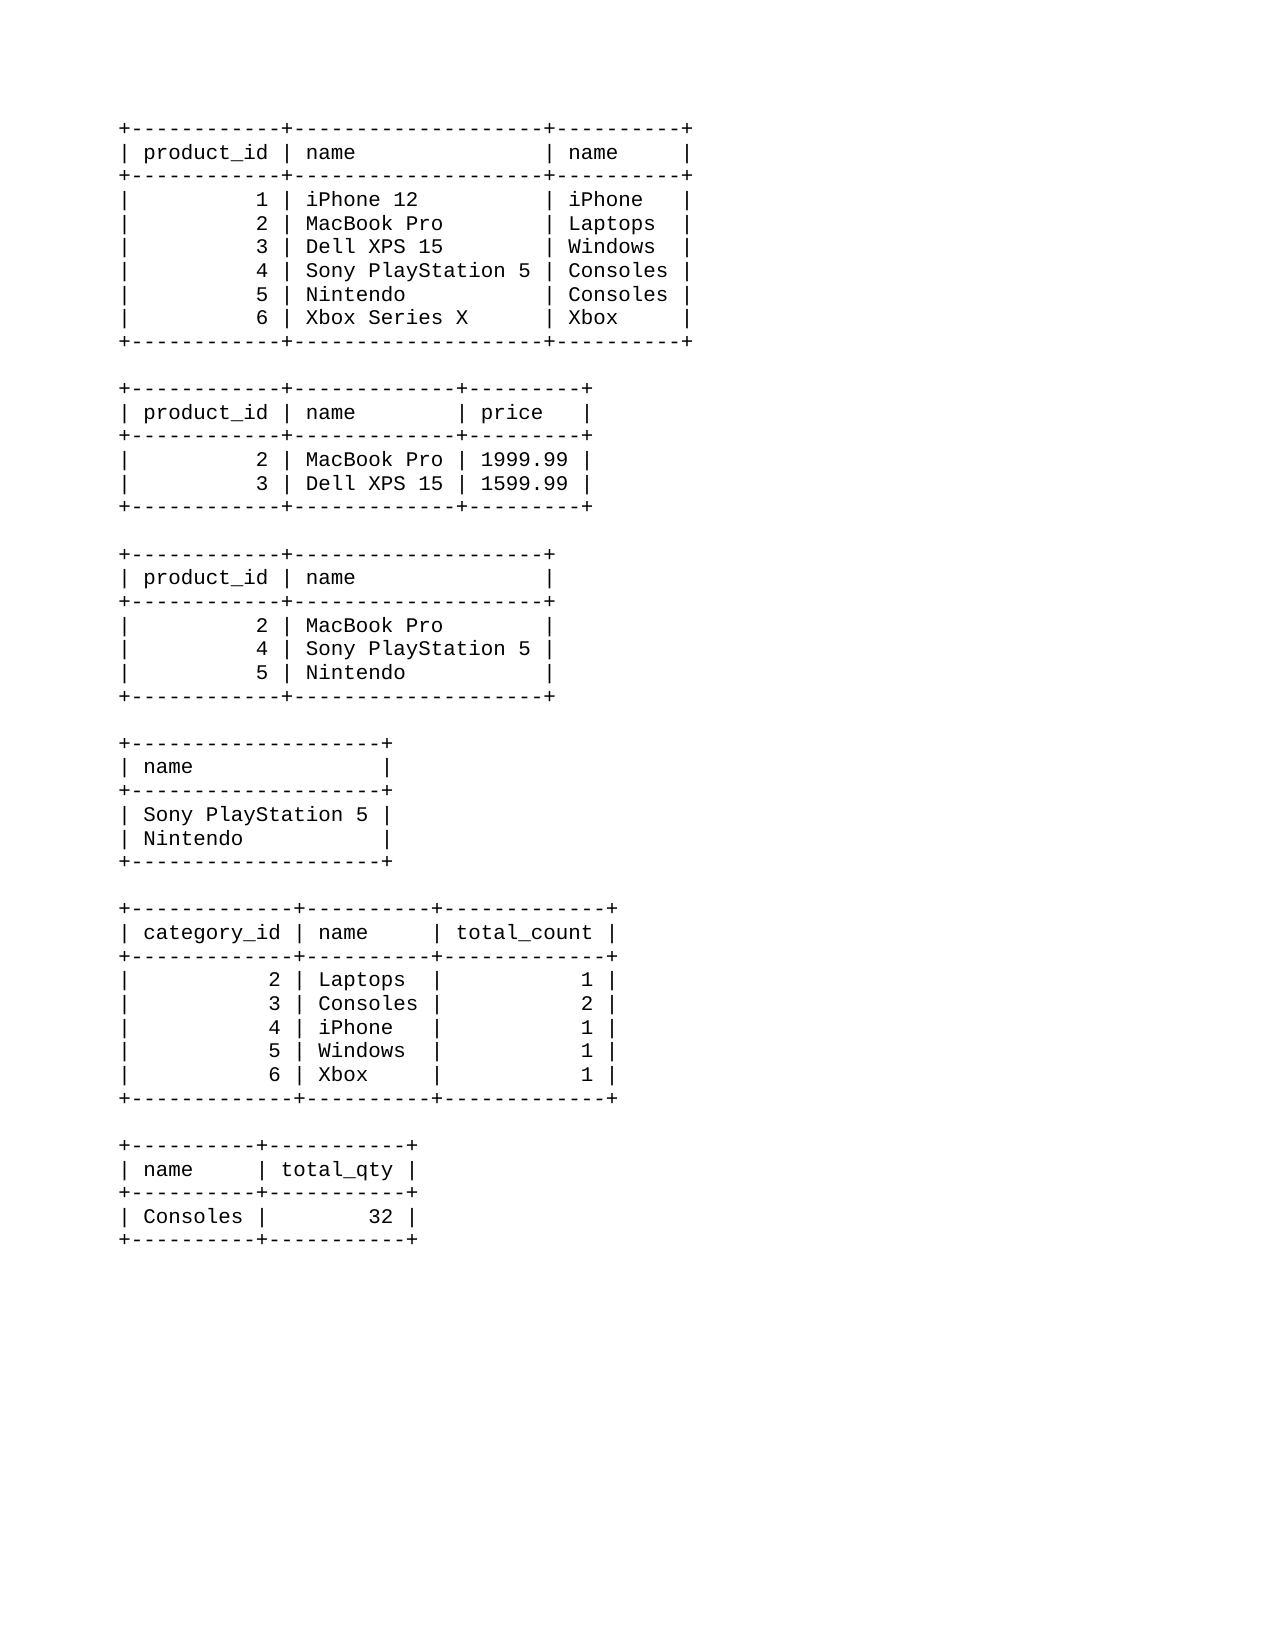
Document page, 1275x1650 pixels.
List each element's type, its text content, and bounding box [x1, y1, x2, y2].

text +----------+-----------+ [118, 1135, 1157, 1158]
text +--------------------+ [118, 851, 1157, 875]
text +-------------+----------+-------------+ [118, 898, 1157, 922]
text | Sony PlayStation 5 | [118, 804, 1157, 827]
text | 3 | Dell XPS 15 | Windows | [118, 236, 1157, 260]
text | product_id | name | price | [118, 402, 1157, 426]
text +------------+--------------------+----------+ [118, 118, 1157, 142]
text | 3 | Consoles | 2 | [118, 993, 1157, 1017]
text +------------+-------------+---------+ [118, 426, 1157, 449]
text | 4 | Sony PlayStation 5 | Consoles | [118, 260, 1157, 284]
text +------------+-------------+---------+ [118, 378, 1157, 402]
text | 4 | Sony PlayStation 5 | [118, 638, 1157, 662]
text | 1 | iPhone 12 | iPhone | [118, 189, 1157, 213]
text +------------+-------------+---------+ [118, 496, 1157, 520]
text | 2 | Laptops | 1 | [118, 969, 1157, 993]
text | Consoles | 32 | [118, 1206, 1157, 1229]
text | 3 | Dell XPS 15 | 1599.99 | [118, 473, 1157, 496]
text | 4 | iPhone | 1 | [118, 1017, 1157, 1040]
text | product_id | name | [118, 567, 1157, 591]
text +------------+--------------------+ [118, 686, 1157, 709]
text +--------------------+ [118, 780, 1157, 804]
text | name | total_qty | [118, 1158, 1157, 1182]
text +----------+-----------+ [118, 1182, 1157, 1206]
text +-------------+----------+-------------+ [118, 946, 1157, 969]
text | 6 | Xbox | 1 | [118, 1064, 1157, 1088]
text +--------------------+ [118, 733, 1157, 757]
text | Nintendo | [118, 827, 1157, 851]
text | 5 | Nintendo | Consoles | [118, 284, 1157, 307]
text | 2 | MacBook Pro | [118, 615, 1157, 638]
text +------------+--------------------+ [118, 591, 1157, 615]
text | 5 | Windows | 1 | [118, 1040, 1157, 1064]
text | 5 | Nintendo | [118, 662, 1157, 686]
text +------------+--------------------+----------+ [118, 331, 1157, 354]
text | category_id | name | total_count | [118, 922, 1157, 946]
text | 6 | Xbox Series X | Xbox | [118, 307, 1157, 331]
text | name | [118, 757, 1157, 780]
text +----------+-----------+ [118, 1229, 1157, 1253]
text | product_id | name | name | [118, 142, 1157, 165]
text | 2 | MacBook Pro | Laptops | [118, 213, 1157, 236]
text | 2 | MacBook Pro | 1999.99 | [118, 449, 1157, 473]
text +-------------+----------+-------------+ [118, 1088, 1157, 1111]
text +------------+--------------------+----------+ [118, 165, 1157, 189]
text +------------+--------------------+ [118, 544, 1157, 567]
